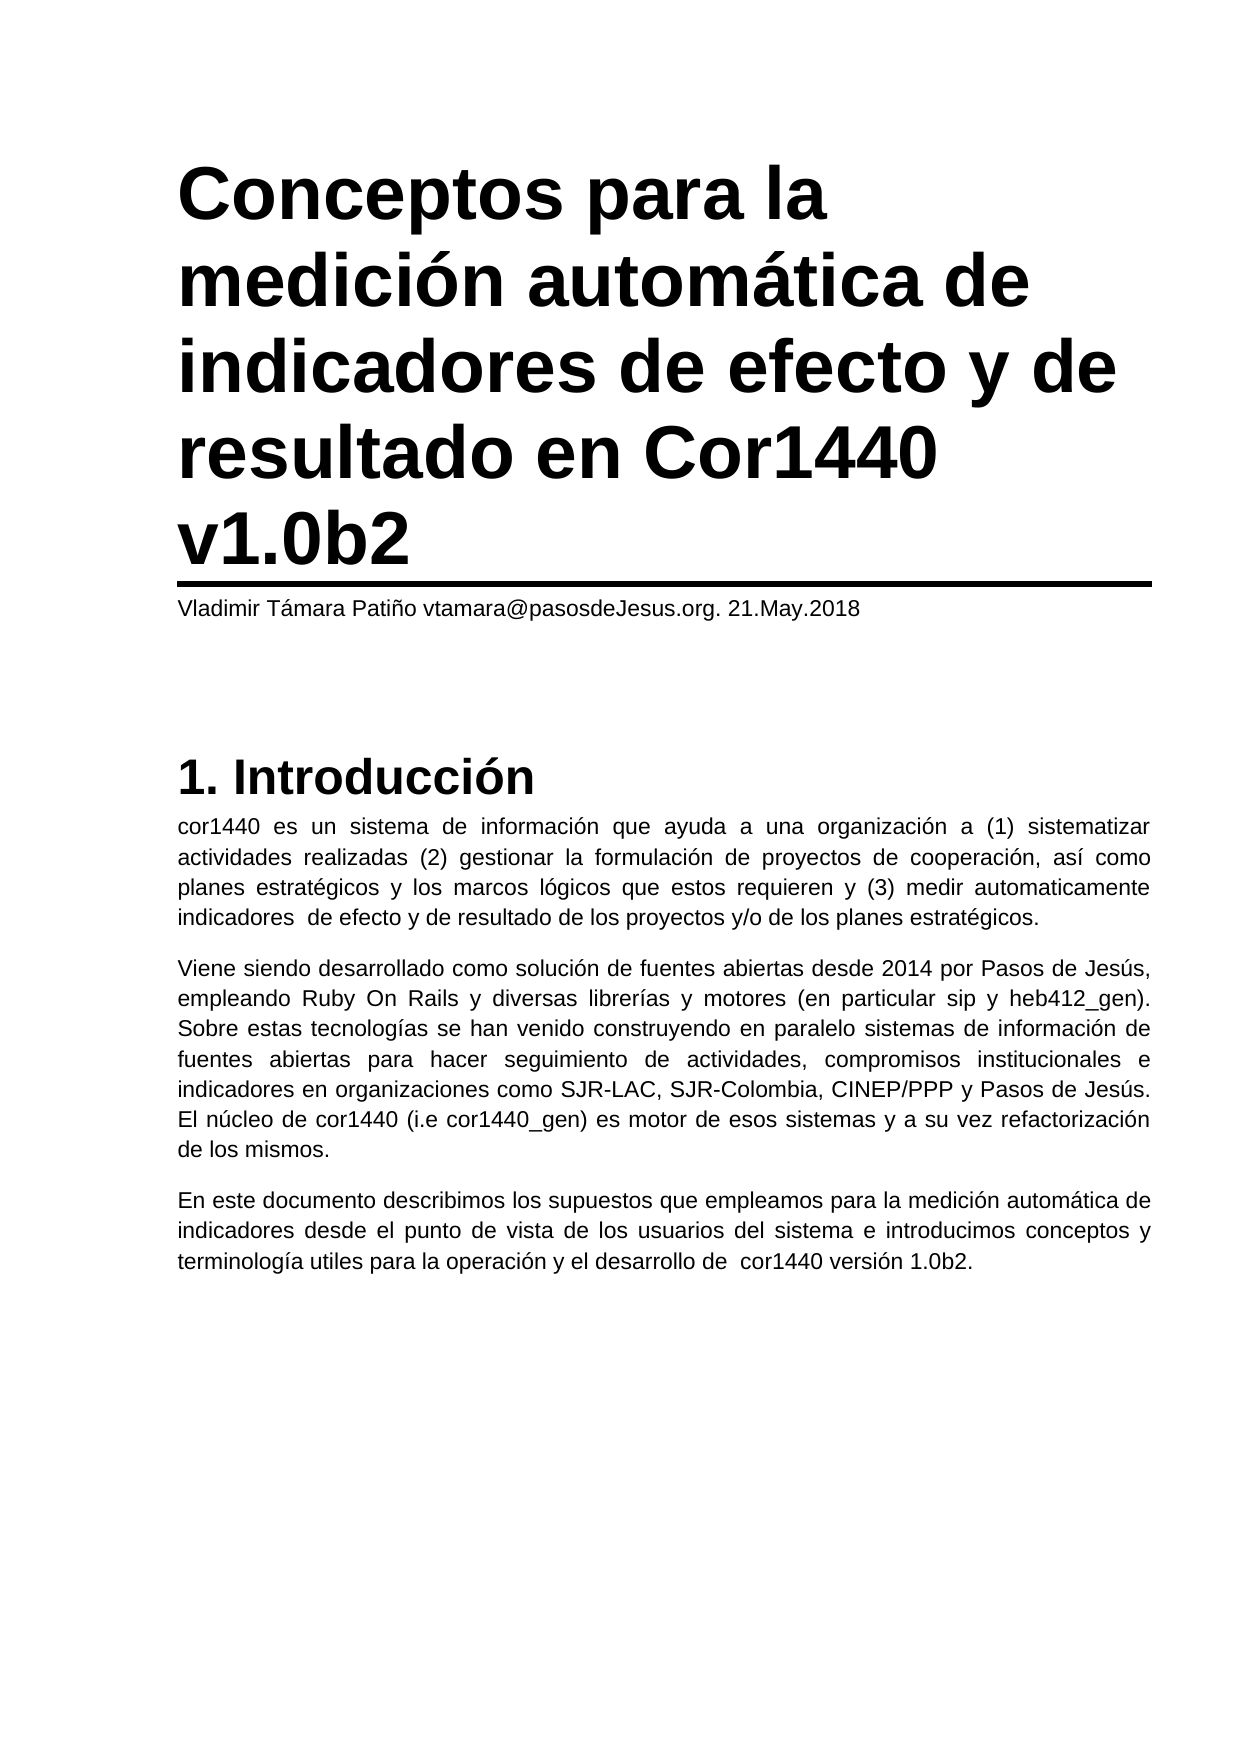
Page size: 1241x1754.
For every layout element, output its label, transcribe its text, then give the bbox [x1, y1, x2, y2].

text En este documento describimos los supuestos que empleamos para la medición automática de indicadores desde el punto de vista de los usuarios del sistema e introducimos conceptos y terminología utiles para la operación y el desarrollo de cor1440 versión 1.0b2. [177, 1187, 1152, 1274]
text Conceptos para la medición automática de indicadores de efecto y de resultado en Cor1440 v1.0b2 [177, 149, 1152, 581]
text 1. Introducción [177, 747, 1152, 805]
text Viene siendo desarrollado como solución de fuentes abiertas desde 2014 por Pasos de Jesús, empleando Ruby On Rails y diversas librerías y motores (en particular sip y heb412_gen). Sobre estas tecnologías se han venido construyendo en paralelo sistemas de información de fuentes abiertas para hacer seguimiento de actividades, compromisos institucionales e indicadores en organizaciones como SJR-LAC, SJR-Colombia, CINEP/PPP y Pasos de Jesús. El núcleo de cor1440 (i.e cor1440_gen) es motor de esos sistemas y a su vez refactorización de los mismos. [177, 955, 1152, 1163]
text cor1440 es un sistema de información que ayuda a una organización a (1) sistematizar actividades realizadas (2) gestionar la formulación de proyectos de cooperación, así como planes estratégicos y los marcos lógicos que estos requieren y (3) medir automaticamente indicadores de efecto y de resultado de los proyectos y/o de los planes estratégicos. [177, 813, 1152, 930]
text Vladimir Támara Patiño vtamara@pasosdeJesus.org. 21.May.2018 [177, 595, 1152, 622]
